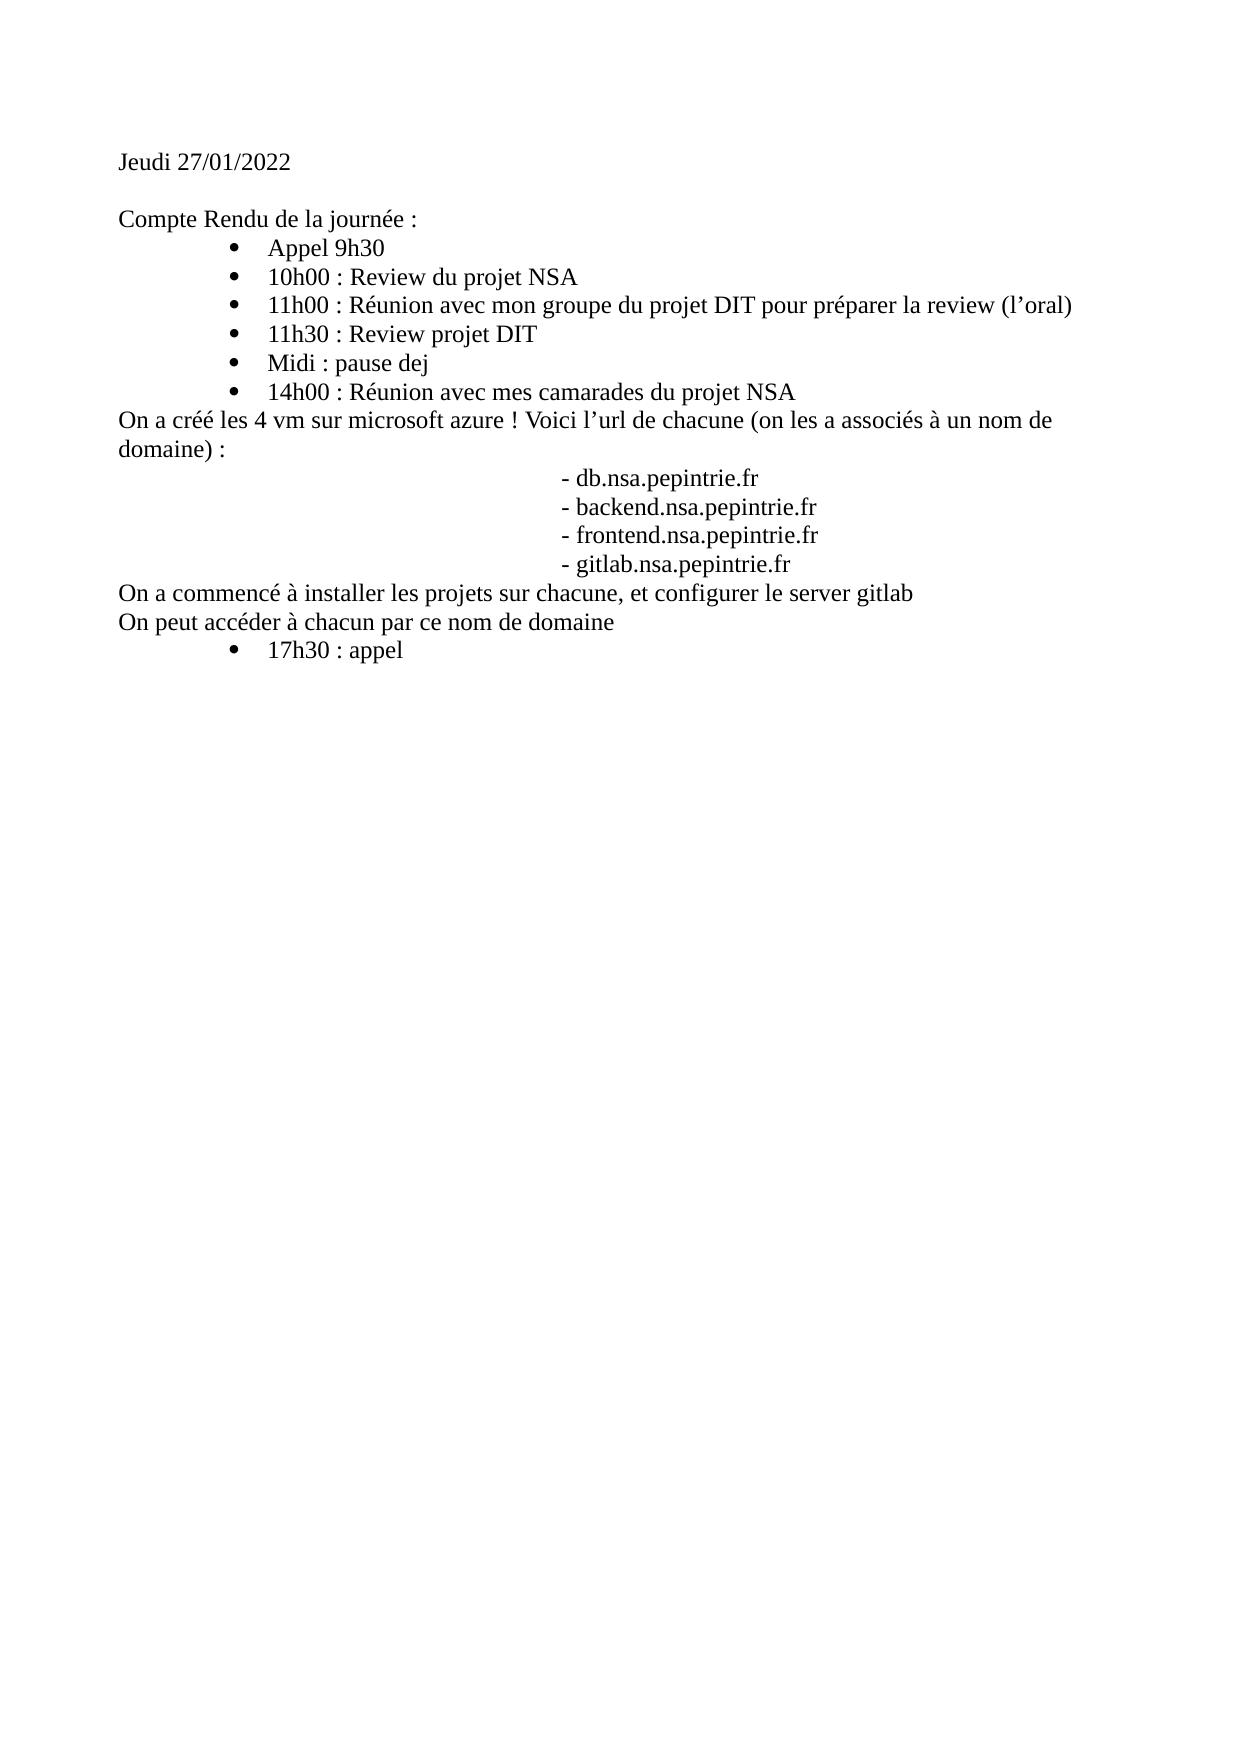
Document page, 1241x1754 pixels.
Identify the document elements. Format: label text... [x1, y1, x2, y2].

text On a commencé à installer les projets sur chacune, et configurer le server gitlab [118, 578, 1122, 607]
list 10h00 : Review du projet NSA [230, 262, 1122, 291]
text - backend.nsa.pepintrie.fr [118, 492, 1122, 521]
text Compte Rendu de la journée : [118, 204, 1122, 233]
text On a créé les 4 vm sur microsoft azure ! Voici l’url de chacune (on les a associés à un nom de domaine) : [118, 406, 1122, 463]
list Appel 9h30 [230, 233, 1122, 262]
list 17h30 : appel [229, 636, 1122, 664]
text Jeudi 27/01/2022 [118, 147, 1122, 176]
list 11h30 : Review projet DIT [230, 319, 1122, 348]
text - frontend.nsa.pepintrie.fr [118, 521, 1122, 549]
text - db.nsa.pepintrie.fr [118, 463, 1122, 492]
list 14h00 : Réunion avec mes camarades du projet NSA [229, 377, 1122, 406]
text - gitlab.nsa.pepintrie.fr [487, 549, 1122, 578]
list Midi : pause dej [229, 348, 1122, 377]
list 11h00 : Réunion avec mon groupe du projet DIT pour préparer la review (l’oral) [230, 291, 1122, 319]
text On peut accéder à chacun par ce nom de domaine [118, 607, 1122, 636]
